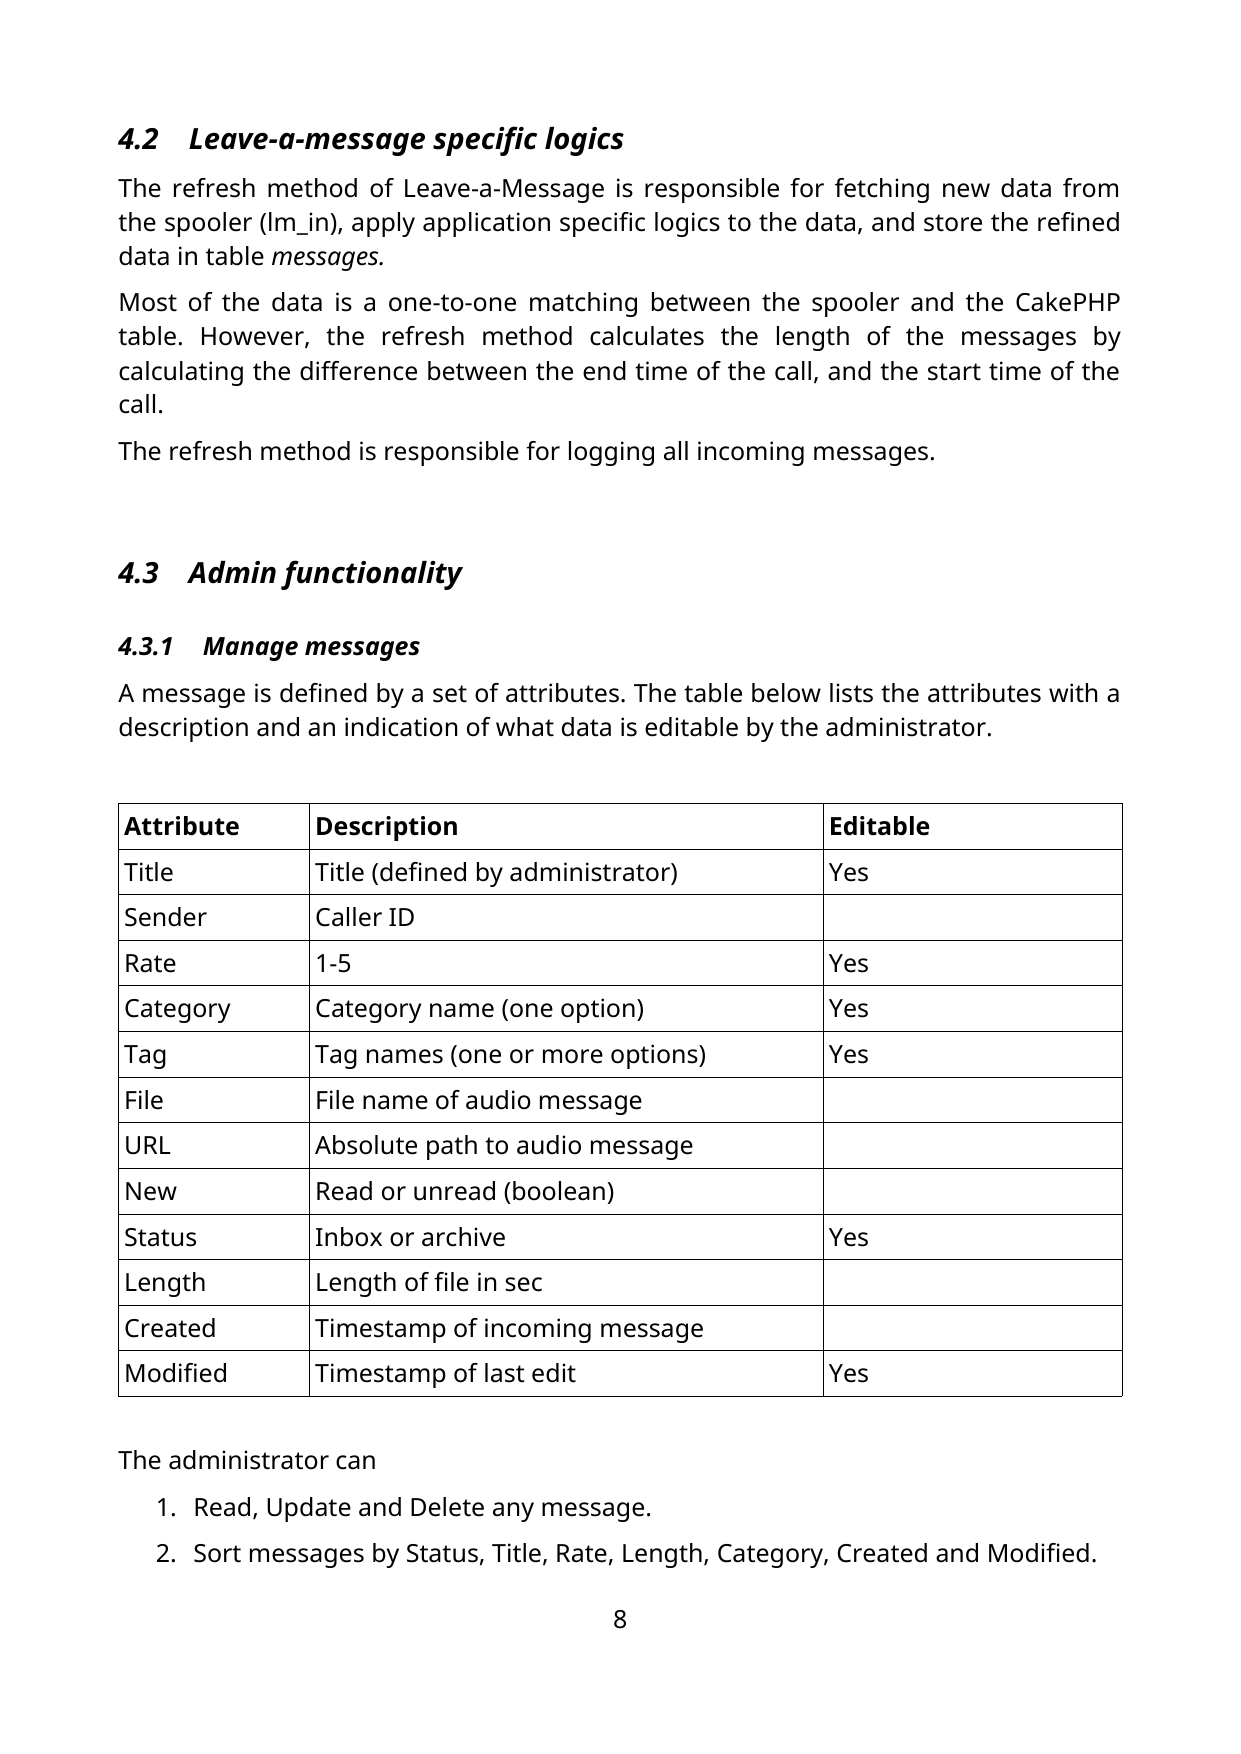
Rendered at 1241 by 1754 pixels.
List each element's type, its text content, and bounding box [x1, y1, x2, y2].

table_cell [824, 895, 1122, 940]
table_cell Status [119, 1215, 309, 1259]
table_cell Title (defined by administrator) [310, 850, 823, 894]
list Sort messages by Status, Title, Rate, Length, Category, Created and Modified. [156, 1536, 1122, 1570]
table_cell Length [119, 1260, 309, 1305]
table_cell Created [119, 1306, 309, 1350]
table_cell Tag [119, 1032, 309, 1077]
table_cell Sender [119, 895, 309, 940]
table_cell File name of audio message [310, 1078, 823, 1122]
table_cell [824, 1260, 1122, 1305]
table_cell [824, 1169, 1122, 1213]
table_cell Inbox or archive [310, 1215, 823, 1259]
table_header Attribute [119, 804, 309, 848]
text The refresh method is responsible for logging all incoming messages. [118, 434, 1122, 468]
table_cell Title [119, 850, 309, 894]
table_cell Absolute path to audio message [310, 1123, 823, 1168]
table_cell Yes [824, 1032, 1122, 1077]
table_cell Category name (one option) [310, 986, 823, 1031]
table_cell New [119, 1169, 309, 1213]
table_cell Read or unread (boolean) [310, 1169, 823, 1213]
table_cell [824, 1123, 1122, 1168]
subtitle Manage messages [118, 629, 1122, 663]
table_cell Modified [119, 1351, 309, 1396]
table_cell 1-5 [310, 941, 823, 985]
text The refresh method of Leave-a-Message is responsible for fetching new data from the spooler (lm_in), apply application specific logics to the data, and store the refined data in table messages. [118, 170, 1122, 272]
table_cell Yes [824, 941, 1122, 985]
table_cell File [119, 1078, 309, 1122]
table_cell URL [119, 1123, 309, 1168]
table_cell Category [119, 986, 309, 1031]
table_cell Length of file in sec [310, 1260, 823, 1305]
table_header Description [310, 804, 823, 848]
table_cell Rate [119, 941, 309, 985]
table_header Editable [824, 804, 1122, 848]
table_cell [824, 1078, 1122, 1122]
table_cell Yes [824, 986, 1122, 1031]
table_cell Timestamp of incoming message [310, 1306, 823, 1350]
list Read, Update and Delete any message. [156, 1489, 1122, 1523]
text A message is defined by a set of attributes. The table below lists the attributes with a description and an indication of what data is editable by the administrator. [118, 676, 1122, 744]
table_cell Yes [824, 1351, 1122, 1396]
table_cell [824, 1306, 1122, 1350]
table_cell Timestamp of last edit [310, 1351, 823, 1396]
table_cell Tag names (one or more options) [310, 1032, 823, 1077]
text The administrator can [118, 1443, 1122, 1477]
table_cell Yes [824, 1215, 1122, 1259]
table_cell Yes [824, 850, 1122, 894]
text Most of the data is a one-to-one matching between the spooler and the CakePHP table. However, the refresh method calculates the length of the messages by calculating the difference between the end time of the call, and the start time of the call. [118, 285, 1122, 421]
table_cell Caller ID [310, 895, 823, 940]
subtitle Leave-a-message specific logics [118, 118, 1122, 158]
subtitle Admin functionality [118, 552, 1122, 592]
